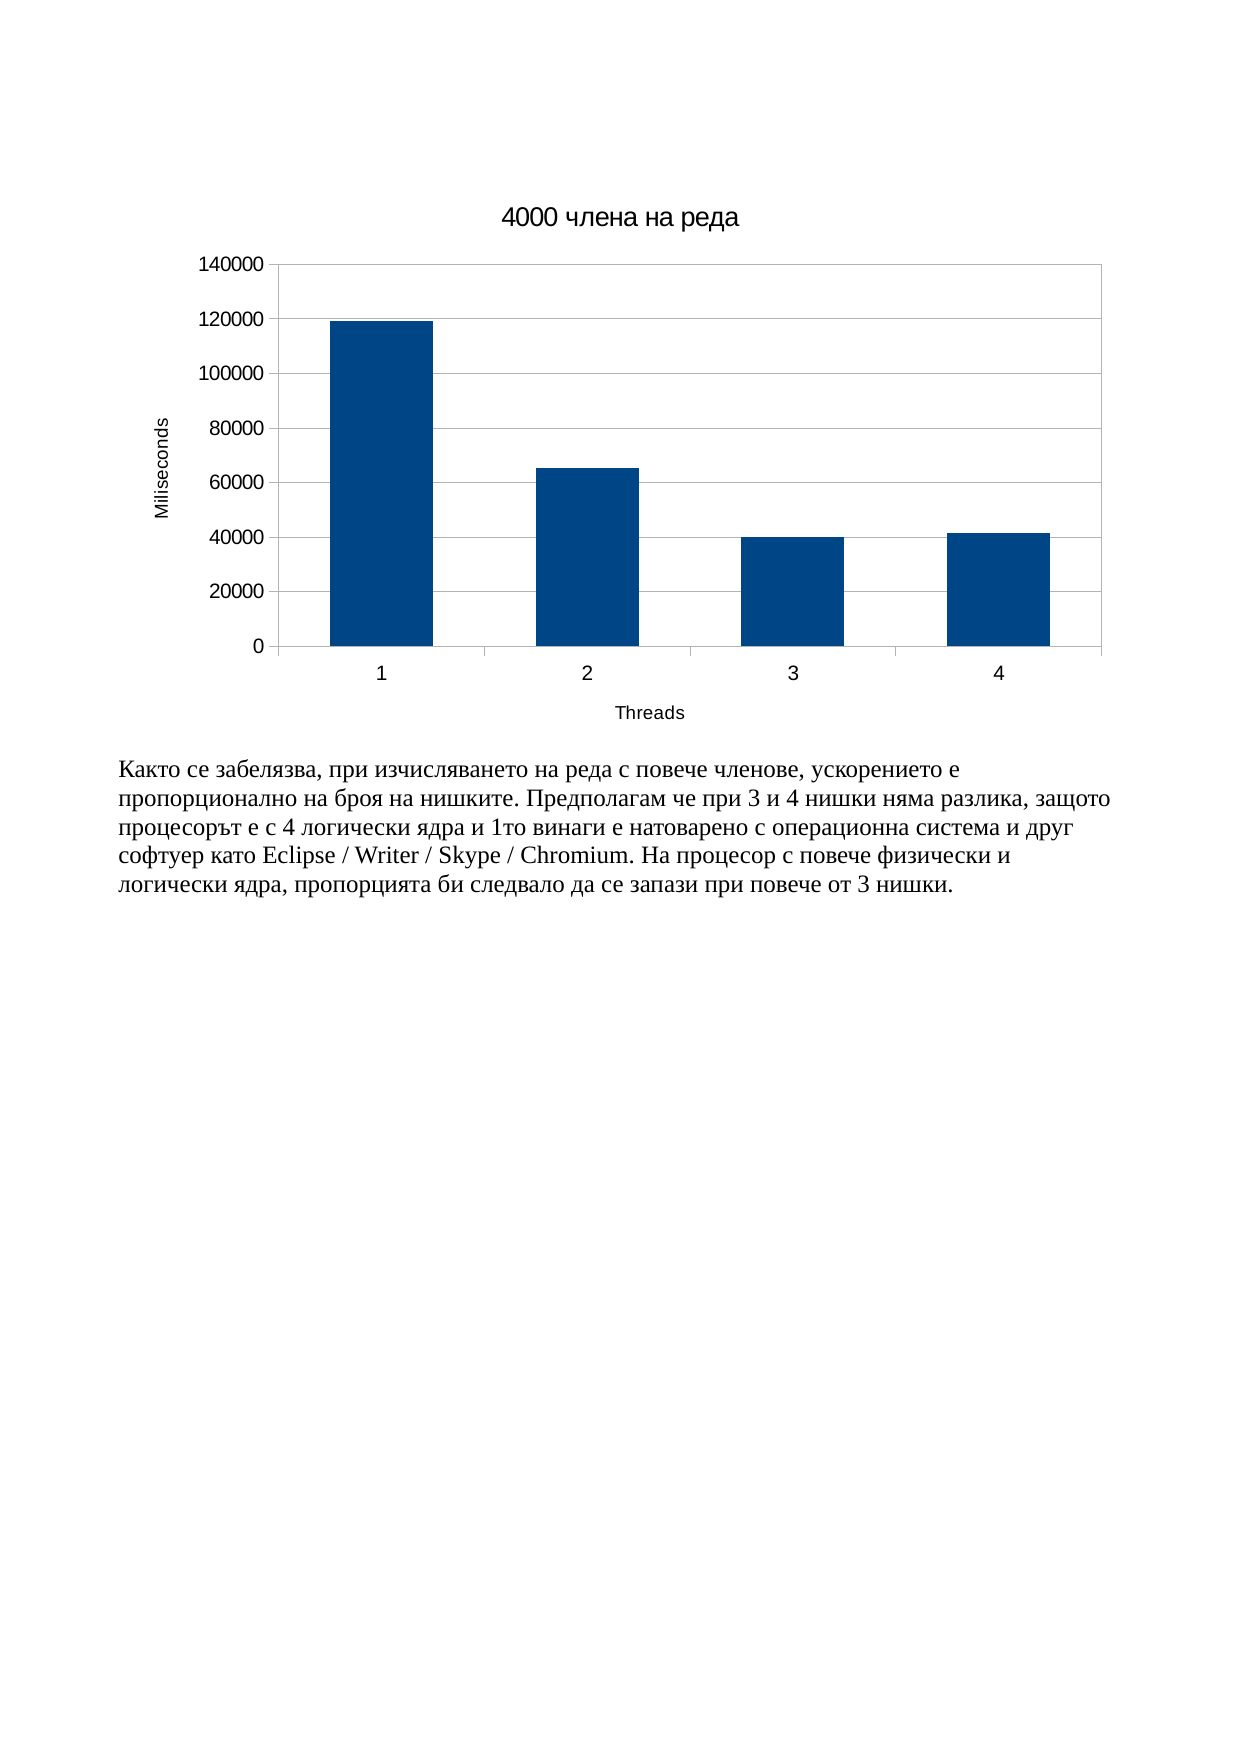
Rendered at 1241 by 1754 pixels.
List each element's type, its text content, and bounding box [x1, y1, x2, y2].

text Както се забелязва, при изчисляването на реда с повече членове, ускорението е пропорционално на броя на нишките. Предполагам че при 3 и 4 нишки няма разлика, защото процесорът е с 4 логически ядра и 1то винаги е натоварено с операционна система и друг софтуер като Eclipse / Writer / Skype / Chromium. На процесор с повече физически и логически ядра, пропорцията би следвало да се запази при повече от 3 нишки. [118, 176, 1122, 898]
